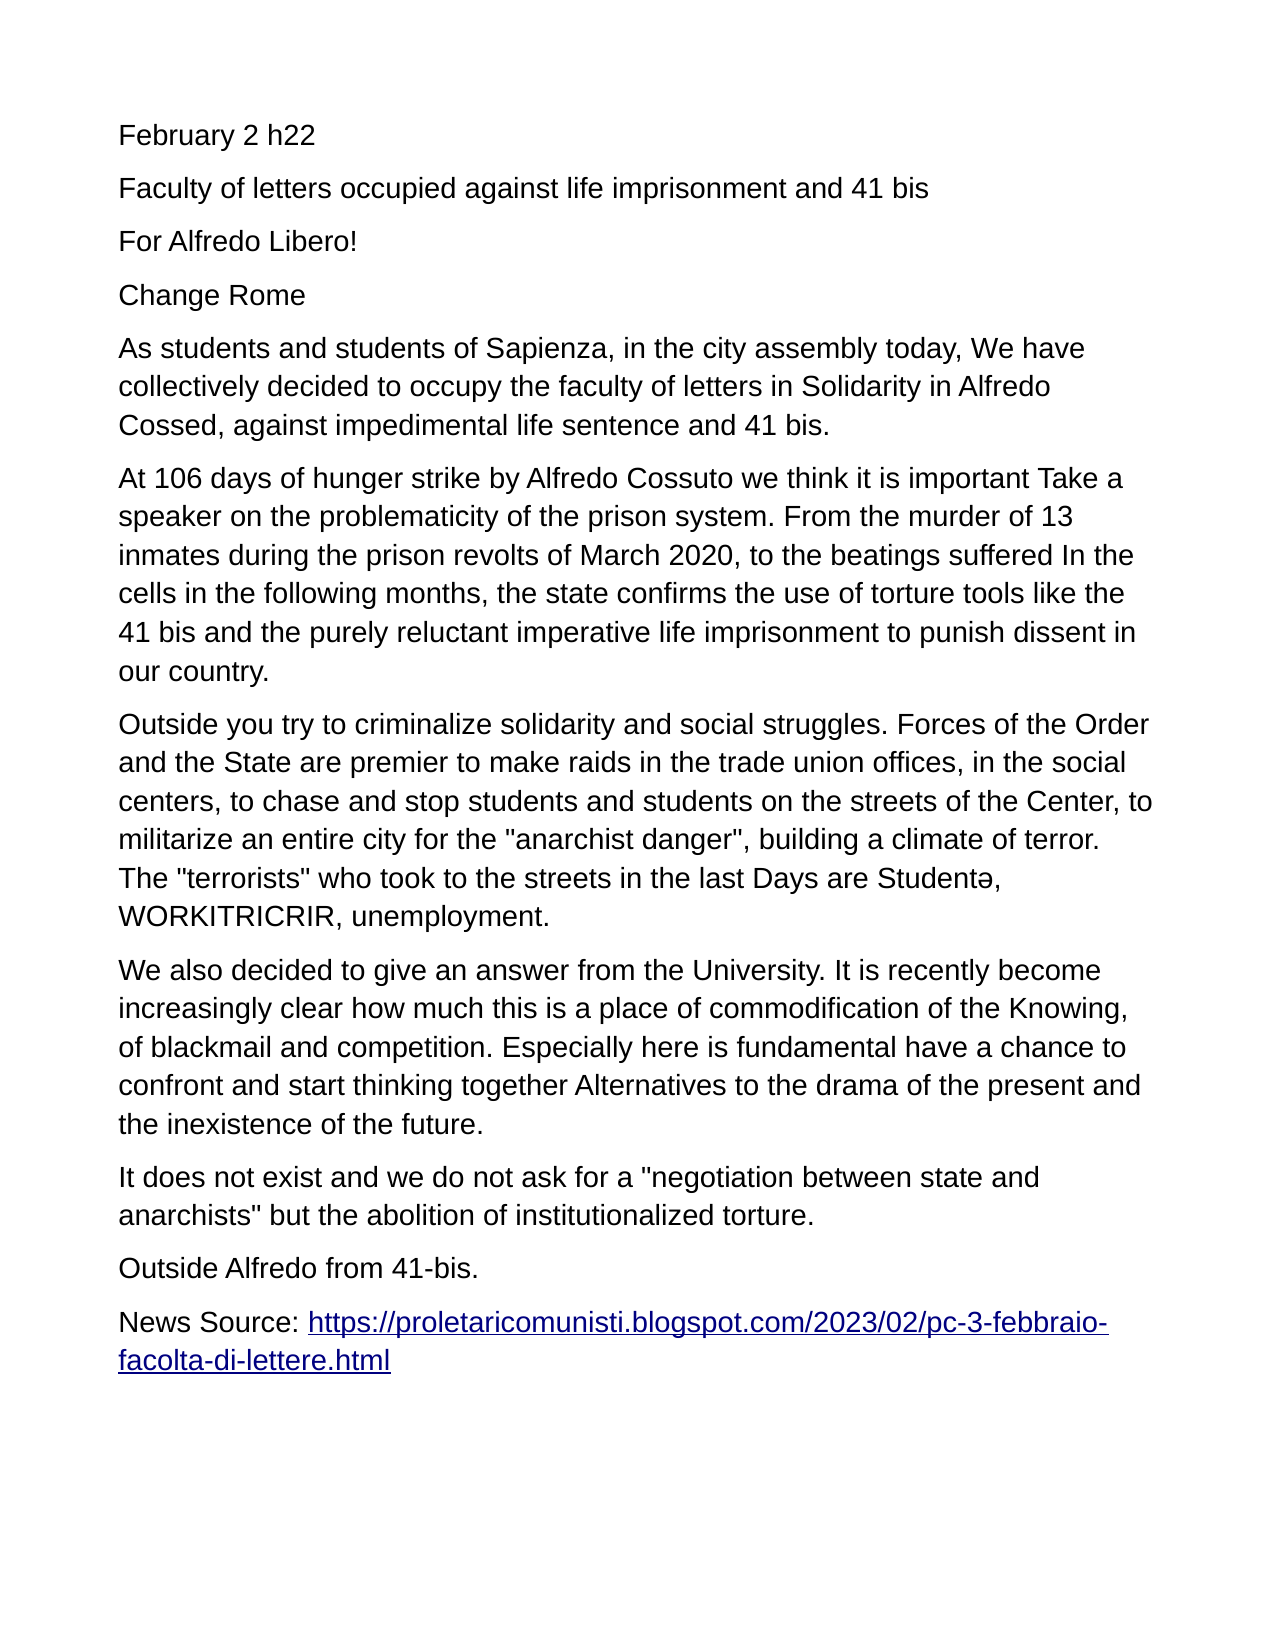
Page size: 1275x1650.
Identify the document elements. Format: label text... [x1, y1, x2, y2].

text Outside you try to criminalize solidarity and social struggles. Forces of the Order and the State are premier to make raids in the trade union offices, in the social centers, to chase and stop students and students on the streets of the Center, to militarize an entire city for the "anarchist danger", building a climate of terror. The "terrorists" who took to the streets in the last Days are Studentə, WORKITRICRIR, unemployment. [118, 707, 1157, 933]
text As students and students of Sapienza, in the city assembly today, We have collectively decided to occupy the faculty of letters in Solidarity in Alfredo Cossed, against impedimental life sentence and 41 bis. [118, 331, 1157, 441]
text February 2 h22 [118, 118, 1157, 152]
text It does not exist and we do not ask for a "negotiation between state and anarchists" but the abolition of institutionalized torture. [118, 1160, 1157, 1232]
text We also decided to give an answer from the University. It is recently become increasingly clear how much this is a place of commodification of the Knowing, of blackmail and competition. Especially here is fundamental have a chance to confront and start thinking together Alternatives to the drama of the present and the inexistence of the future. [118, 952, 1157, 1140]
text Outside Alfredo from 41-bis. [118, 1251, 1157, 1285]
text News Source: https://proletaricomunisti.blogspot.com/2023/02/pc-3-febbraio-facolta-di-lettere.html [118, 1304, 1157, 1377]
text At 106 days of hunger strike by Alfredo Cossuto we think it is important Take a speaker on the problematicity of the prison system. From the murder of 13 inmates during the prison revolts of March 2020, to the beatings suffered In the cells in the following months, the state confirms the use of torture tools like the 41 bis and the purely reluctant imperative life imprisonment to punish dissent in our country. [118, 461, 1157, 687]
text Change Rome [118, 277, 1157, 311]
text Faculty of letters occupied against life imprisonment and 41 bis [118, 171, 1157, 205]
text For Alfredo Libero! [118, 224, 1157, 258]
